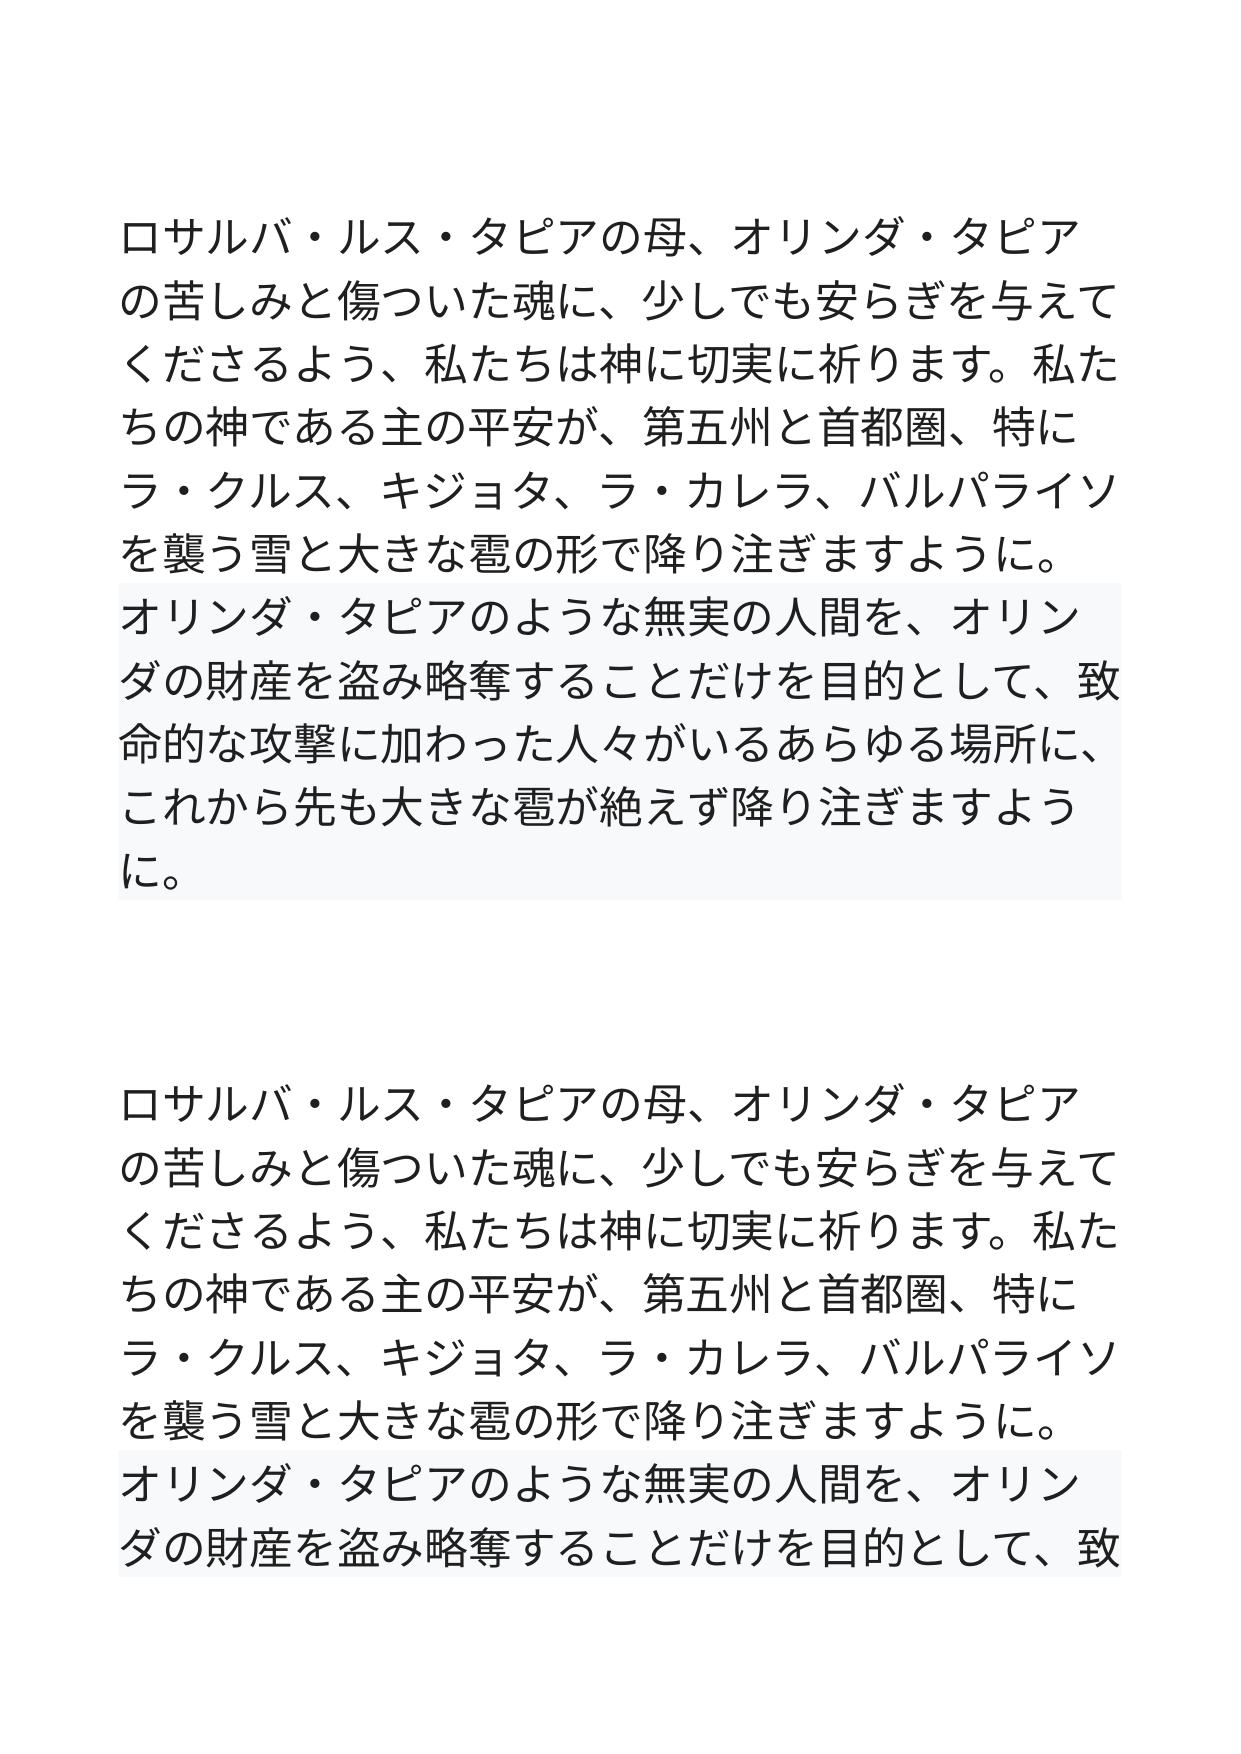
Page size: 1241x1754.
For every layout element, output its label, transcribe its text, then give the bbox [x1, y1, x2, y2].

text オリンダ・タピアのような無実の人間を、オリンダの財産を盗み略奪することだけを目的として、致 [118, 1450, 1122, 1577]
text オリンダ・タピアのような無実の人間を、オリンダの財産を盗み略奪することだけを目的として、致命的な攻撃に加わった人々がいるあらゆる場所に、これから先も大きな雹が絶えず降り注ぎますように。 [118, 583, 1122, 900]
text ロサルバ・ルス・タピアの母、オリンダ・タピアの苦しみと傷ついた魂に、少しでも安らぎを与えてくださるよう、私たちは神に切実に祈ります。私たちの神である主の平安が、第五州と首都圏、特にラ・クルス、キジョタ、ラ・カレラ、バルパライソを襲う雪と大きな雹の形で降り注ぎますように。 [118, 203, 1122, 583]
text ロサルバ・ルス・タピアの母、オリンダ・タピアの苦しみと傷ついた魂に、少しでも安らぎを与えてくださるよう、私たちは神に切実に祈ります。私たちの神である主の平安が、第五州と首都圏、特にラ・クルス、キジョタ、ラ・カレラ、バルパライソを襲う雪と大きな雹の形で降り注ぎますように。 [118, 1070, 1122, 1450]
